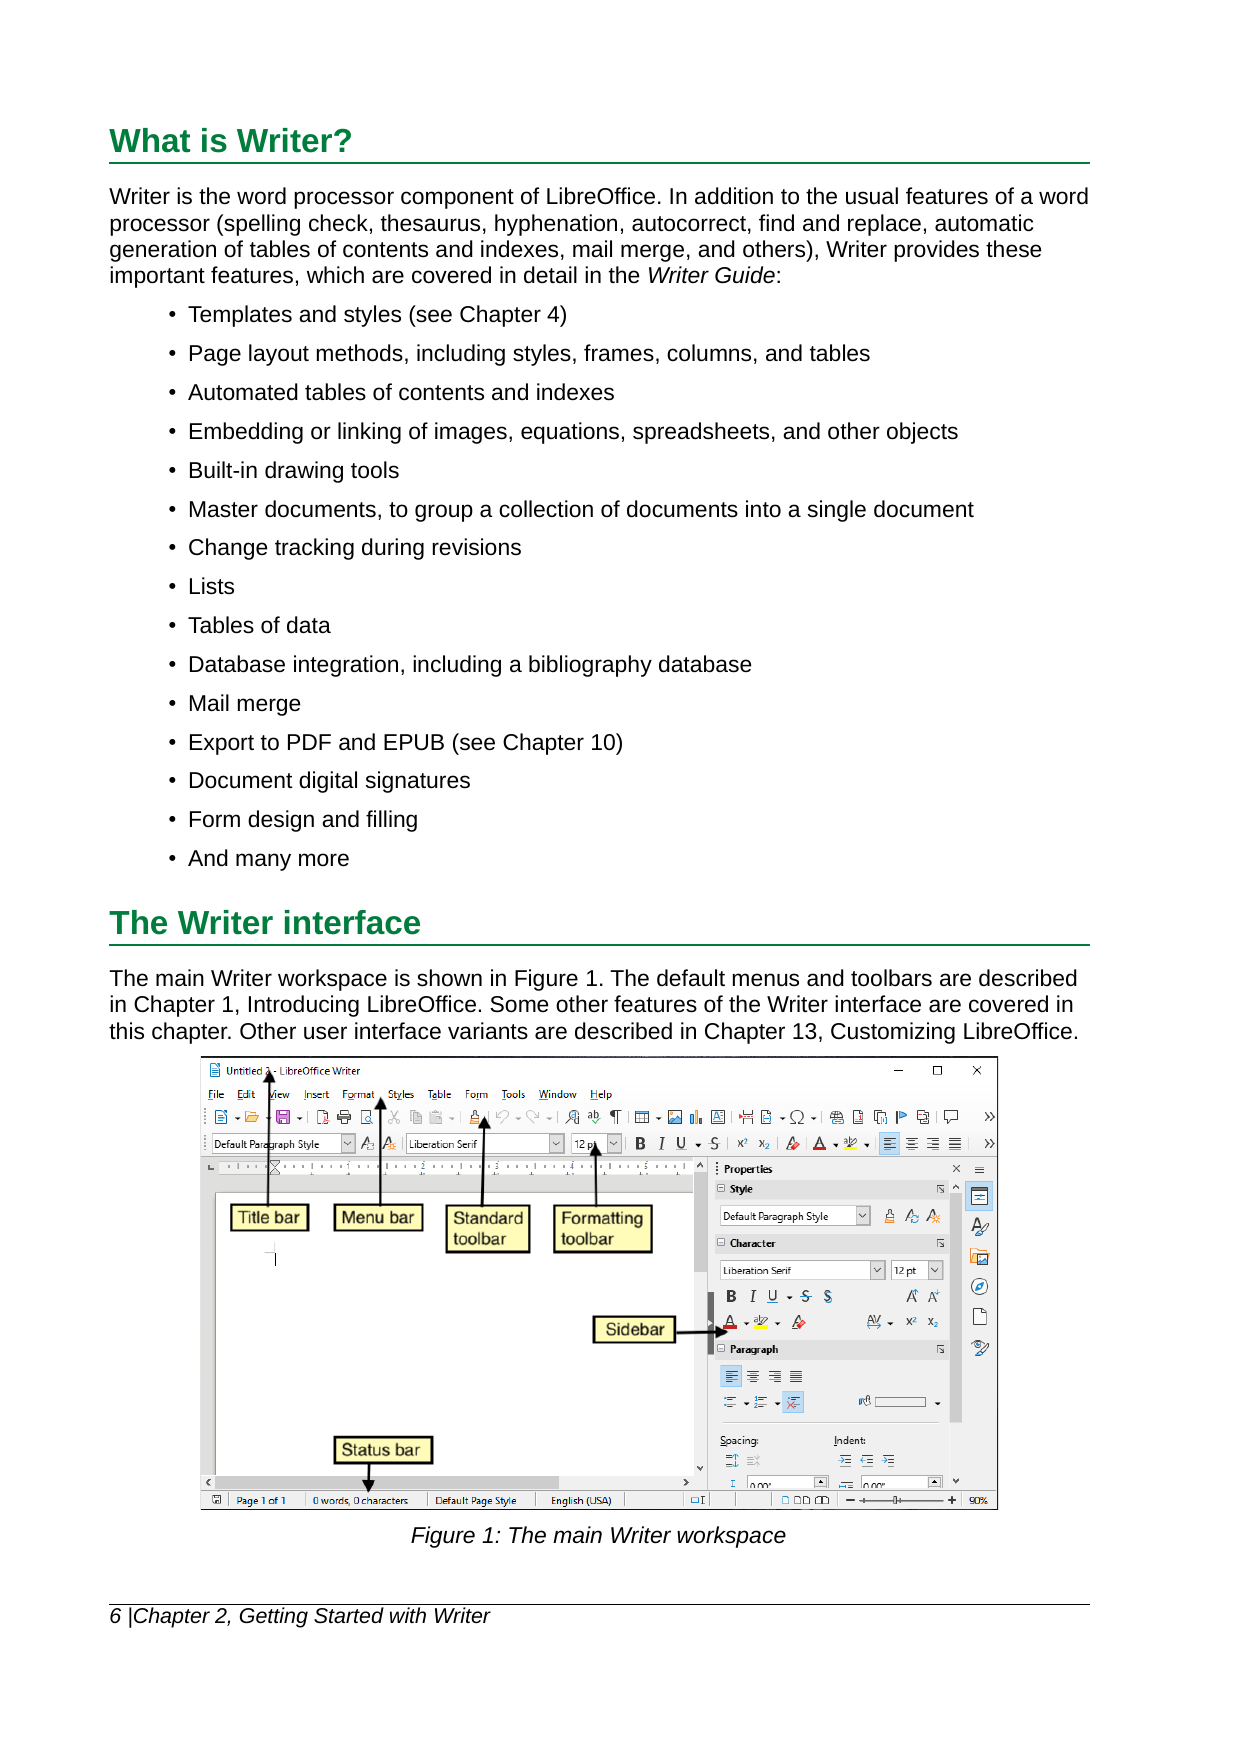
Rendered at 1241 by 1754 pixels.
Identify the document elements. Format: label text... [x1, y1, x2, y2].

list Templates and styles (see Chapter 4) [168, 301, 1090, 328]
subtitle The Writer interface [109, 903, 1090, 944]
text The main Writer workspace is shown in Figure 1. The default menus and toolbars are described in Chapter 1, Introducing LibreOffice. Some other features of the Writer interface are covered in this chapter. Other user interface variants are described in Chapter 13, Customizing LibreOffice. [109, 965, 1090, 1044]
list Automated tables of contents and indexes [168, 379, 1090, 405]
list Form design and filling [168, 806, 1090, 833]
list Document digital signatures [168, 767, 1090, 794]
list Page layout methods, including styles, frames, columns, and tables [168, 340, 1090, 366]
subtitle What is Writer? [109, 121, 1090, 162]
list Built-in drawing tools [168, 457, 1090, 483]
list Master documents, to group a collection of documents into a single document [168, 496, 1090, 522]
list Database integration, including a bibliography database [168, 651, 1090, 677]
picture [200, 1056, 999, 1510]
text Figure 1: The main Writer workspace [201, 1522, 998, 1548]
list Tables of data [168, 612, 1090, 638]
list Embedding or linking of images, equations, spreadsheets, and other objects [168, 418, 1090, 444]
list Writer is the word processor component of LibreOffice. In addition to the usual features of a word processor (spelling check, thesaurus, hyphenation, autocorrect, find and replace, automatic generation of tables of contents and indexes, mail merge, and others), Writer provides these important features, which are covered in detail in the Writer Guide: [109, 183, 1090, 289]
list Change tracking during revisions [168, 534, 1090, 561]
list Mail merge [168, 690, 1090, 716]
list Lists [168, 573, 1090, 599]
list And many more [168, 845, 1090, 872]
list Export to PDF and EPUB (see Chapter 10) [168, 729, 1090, 755]
